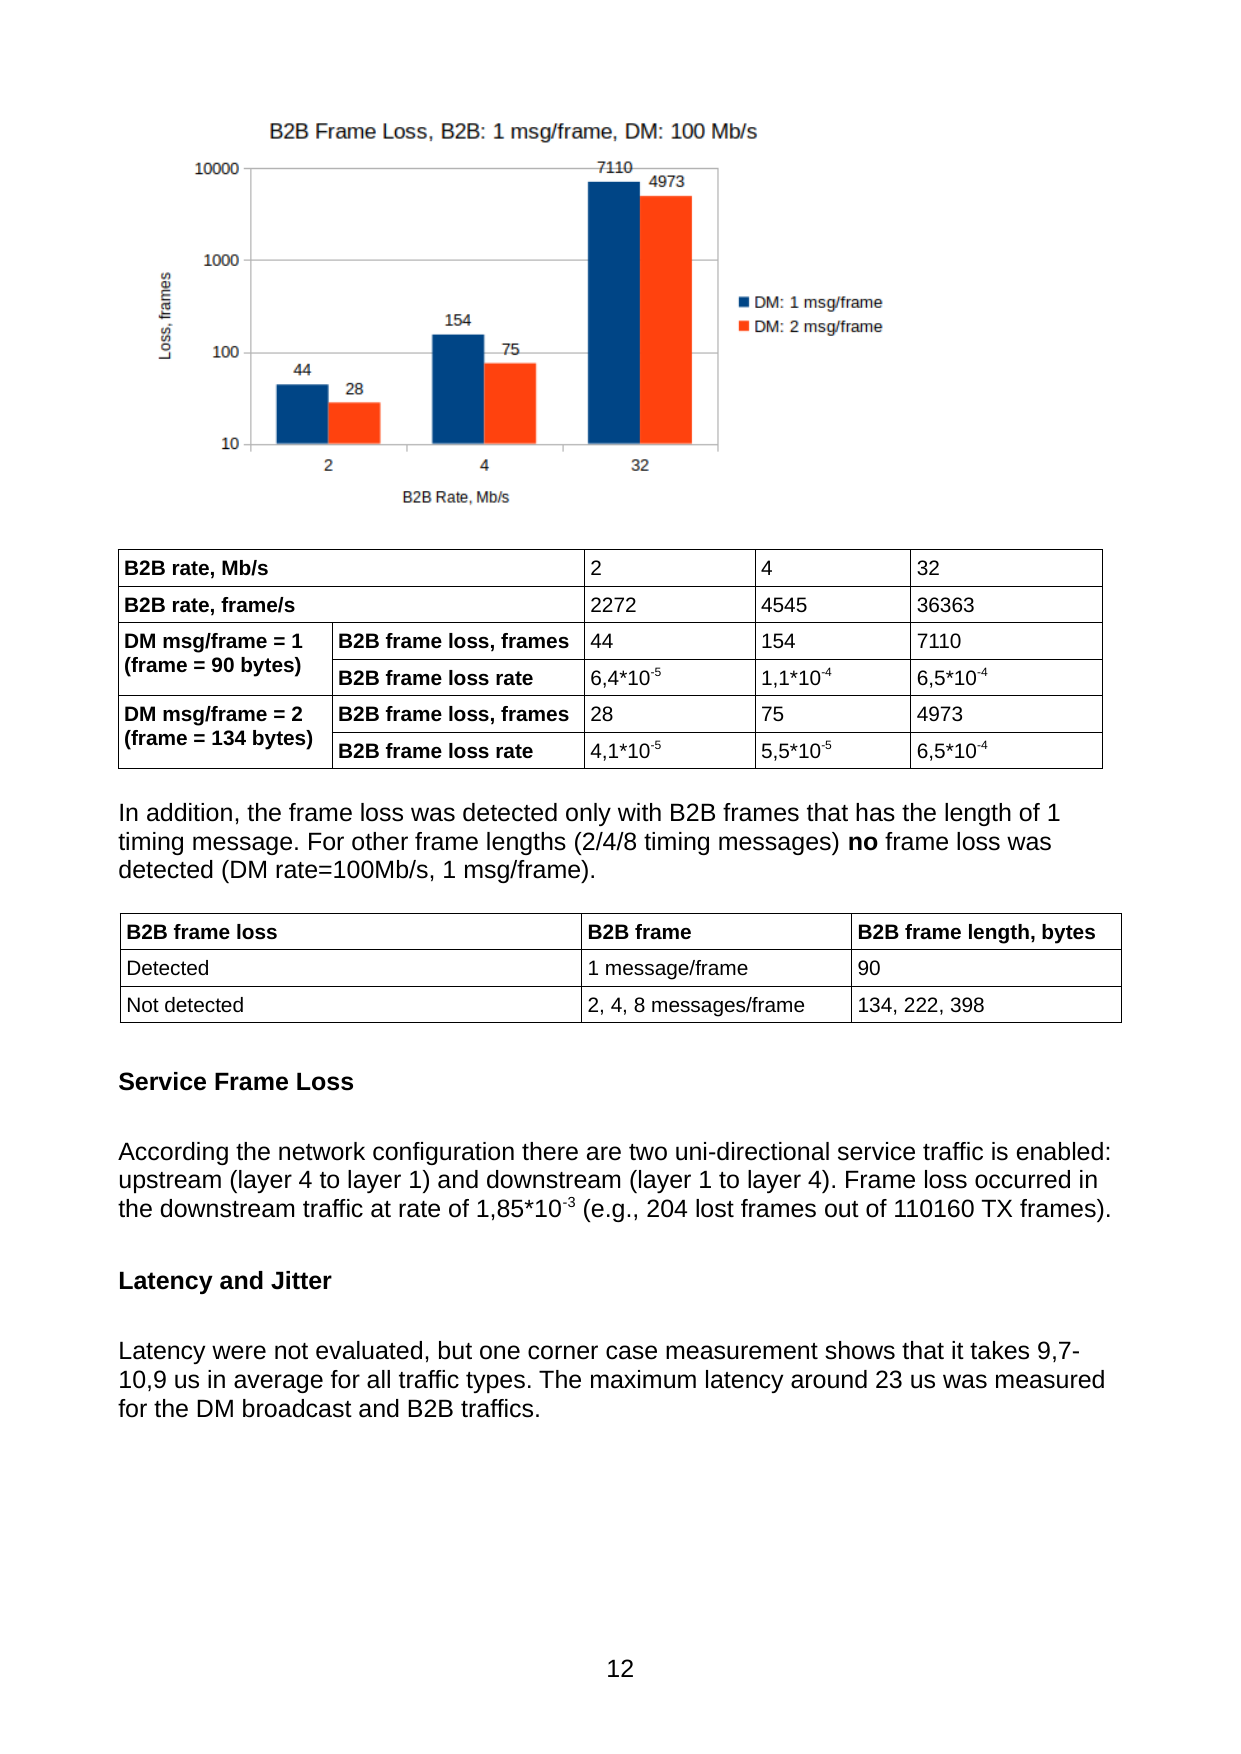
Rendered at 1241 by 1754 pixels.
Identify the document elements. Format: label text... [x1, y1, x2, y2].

table_cell 1 message/frame [582, 950, 851, 986]
table_cell 4973 [911, 696, 1102, 732]
table_header 2 [585, 550, 755, 586]
table_cell 28 [585, 696, 755, 732]
picture [131, 99, 899, 532]
text In addition, the frame loss was detected only with B2B frames that has the length of 1 timing message. For other frame lengths (2/4/8 timing messages) no frame loss was detected (DM rate=100Mb/s, 1 msg/frame). [118, 798, 1122, 884]
table_cell 90 [852, 950, 1121, 986]
table_cell B2B frame loss, frames [333, 623, 584, 659]
table_header B2B rate, Mb/s [119, 550, 584, 586]
table_cell 75 [756, 696, 910, 732]
table_cell DM msg/frame = 1 (frame = 90 bytes) [119, 623, 332, 695]
table_cell 2272 [585, 587, 755, 622]
table_cell Detected [121, 950, 581, 986]
table_cell 44 [585, 623, 755, 659]
table_cell 36363 [911, 587, 1102, 622]
table_cell B2B frame loss, frames [333, 696, 584, 732]
table_cell DM msg/frame = 2 (frame = 134 bytes) [119, 696, 332, 768]
table_cell 6,5*10-4 [911, 733, 1102, 768]
table_cell 4,1*10-5 [585, 733, 755, 768]
table_header B2B frame [582, 914, 851, 949]
subtitle Service Frame Loss [118, 1067, 1122, 1095]
table_cell 134, 222, 398 [852, 987, 1121, 1022]
table_cell 6,4*10-5 [585, 660, 755, 695]
table_cell B2B frame loss rate [333, 733, 584, 768]
table_cell 6,5*10-4 [911, 660, 1102, 695]
table_cell Not detected [121, 987, 581, 1022]
text According the network configuration there are two uni-directional service traffic is enabled: upstream (layer 4 to layer 1) and downstream (layer 1 to layer 4). Frame loss occurred in the downstream traffic at rate of 1,85*10-3 (e.g., 204 lost frames out of 110160 TX frames). [118, 1137, 1122, 1223]
table_header 32 [911, 550, 1102, 586]
text Latency were not evaluated, but one corner case measurement shows that it takes 9,7-10,9 us in average for all traffic types. The maximum latency around 23 us was measured for the DM broadcast and B2B traffics. [118, 1336, 1122, 1422]
subtitle Latency and Jitter [118, 1266, 1122, 1295]
table_cell 154 [756, 623, 910, 659]
table_cell 7110 [911, 623, 1102, 659]
table_cell 1,1*10-4 [756, 660, 910, 695]
table_cell 5,5*10-5 [756, 733, 910, 768]
table_cell 4545 [756, 587, 910, 622]
table_header B2B frame loss [121, 914, 581, 949]
table_header B2B frame length, bytes [852, 914, 1121, 949]
table_cell B2B frame loss rate [333, 660, 584, 695]
table_cell 2, 4, 8 messages/frame [582, 987, 851, 1022]
table_cell B2B rate, frame/s [119, 587, 584, 622]
table_header 4 [756, 550, 910, 586]
